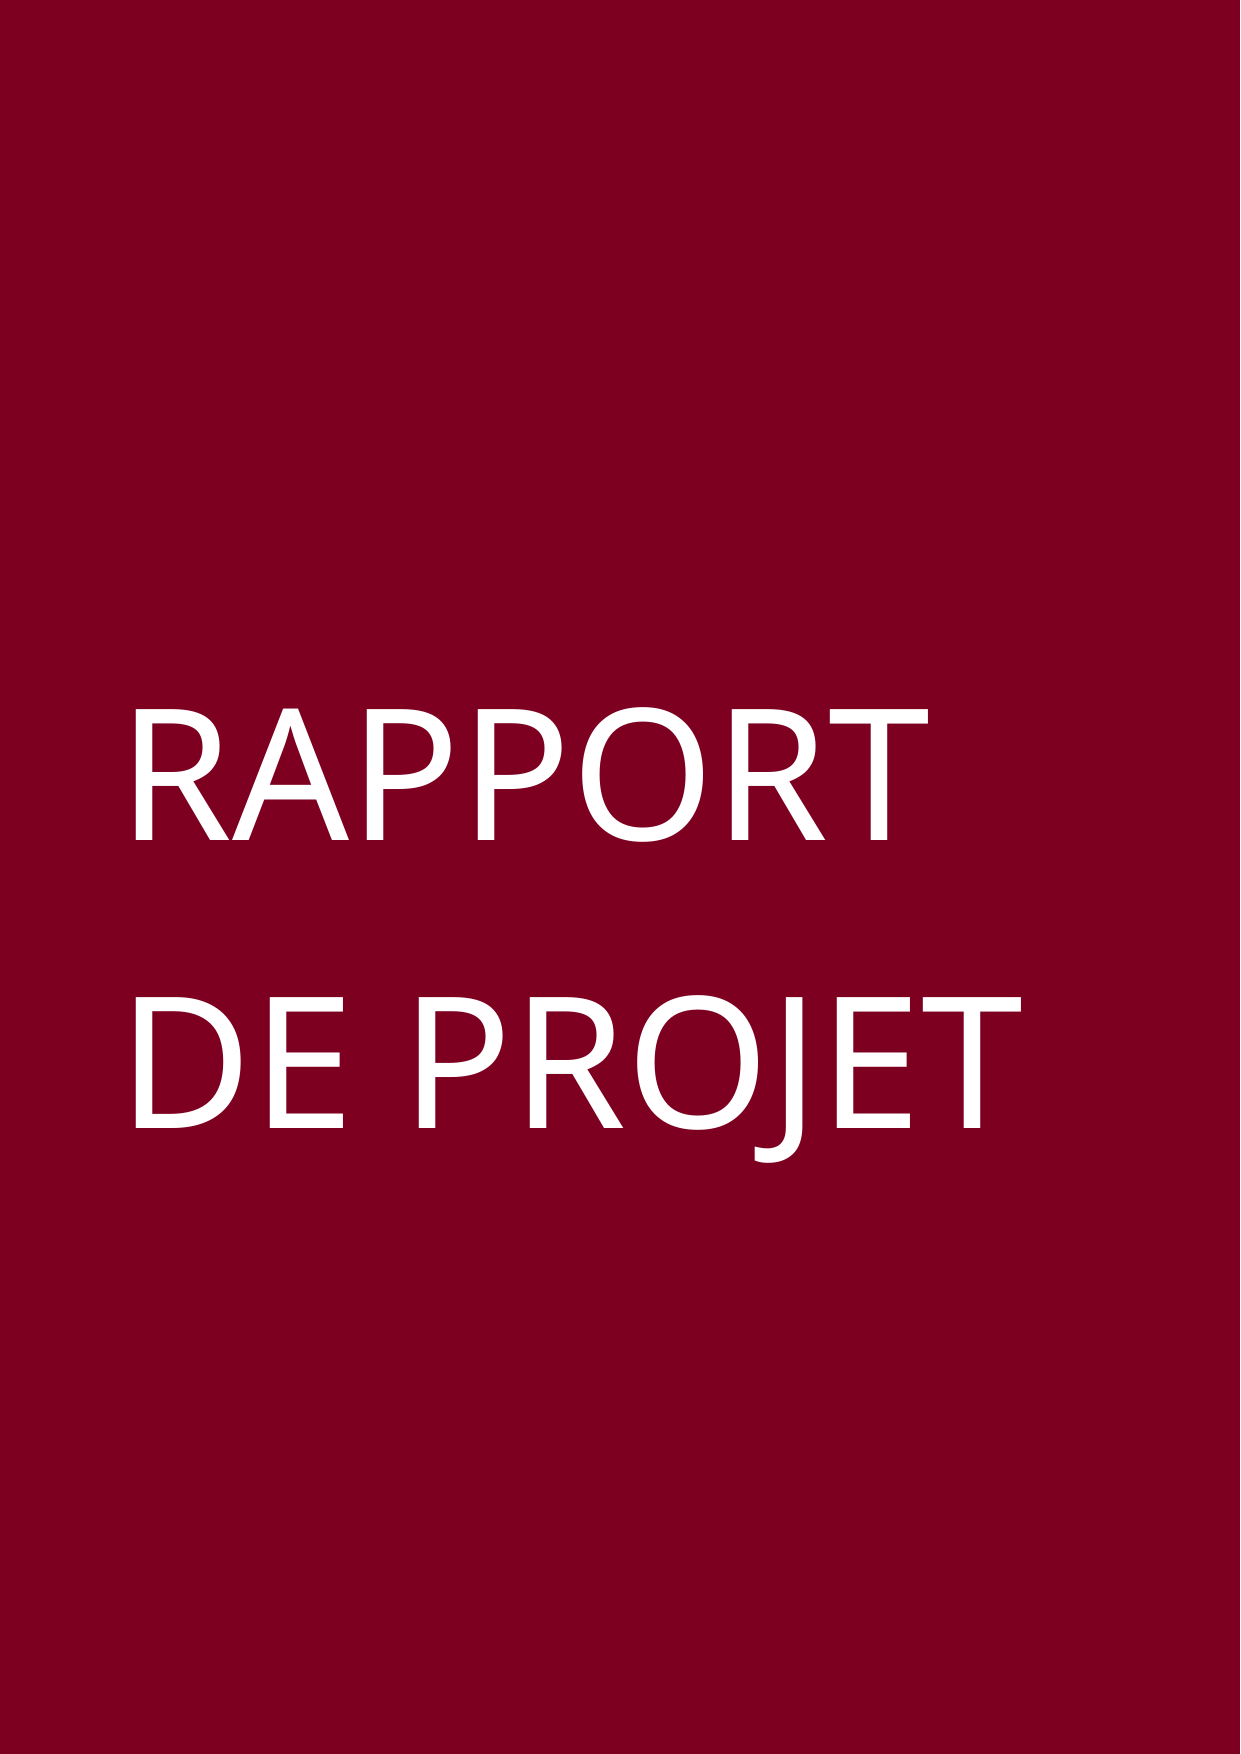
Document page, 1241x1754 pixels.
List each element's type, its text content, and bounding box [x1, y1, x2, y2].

subtitle DE PROJET [118, 932, 1240, 1182]
subtitle RAPPORT [118, 645, 1240, 894]
